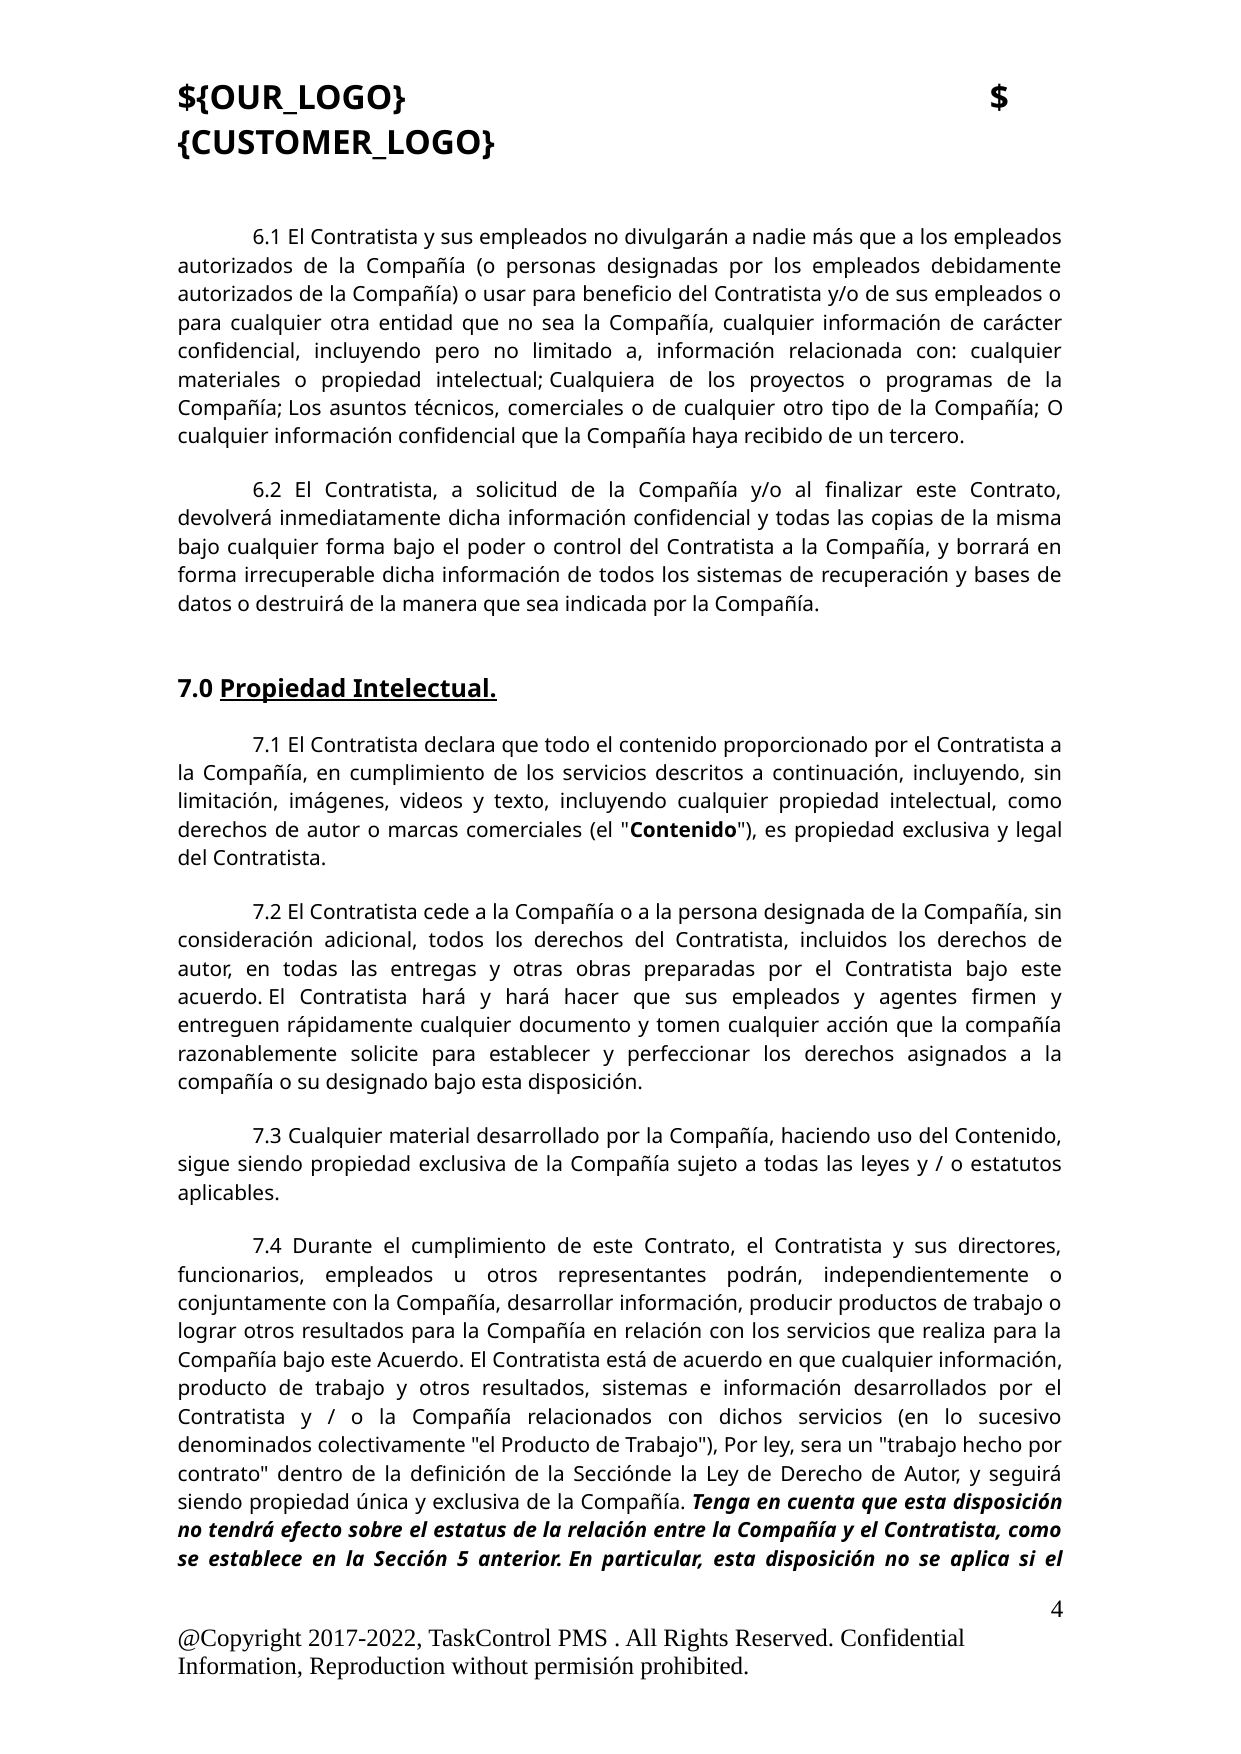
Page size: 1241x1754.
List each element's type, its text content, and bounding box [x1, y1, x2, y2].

text 7.1 El Contratista declara que todo el contenido proporcionado por el Contratista a la Compañía, en cumplimiento de los servicios descritos a continuación, incluyendo, sin limitación, imágenes, videos y texto, incluyendo cualquier propiedad intelectual, como derechos de autor o marcas comerciales (el "Contenido"), es propiedad exclusiva y legal del Contratista. [177, 730, 1063, 872]
text 7.0 Propiedad Intelectual. [177, 642, 1063, 705]
text 6.2 El Contratista, a solicitud de la Compañía y/o al finalizar este Contrato, devolverá inmediatamente dicha información confidencial y todas las copias de la misma bajo cualquier forma bajo el poder o control del Contratista a la Compañía, y borrará en forma irrecuperable dicha información de todos los sistemas de recuperación y bases de datos o destruirá de la manera que sea indicada por la Compañía. [177, 475, 1063, 617]
text 6.1 El Contratista y sus empleados no divulgarán a nadie más que a los empleados autorizados de la Compañía (o personas designadas por los empleados debidamente autorizados de la Compañía) o usar para beneficio del Contratista y/o de sus empleados o para cualquier otra entidad que no sea la Compañía, cualquier información de carácter confidencial, incluyendo pero no limitado a, información relacionada con: cualquier materiales o propiedad intelectual; Cualquiera de los proyectos o programas de la Compañía; Los asuntos técnicos, comerciales o de cualquier otro tipo de la Compañía; O cualquier información confidencial que la Compañía haya recibido de un tercero. [177, 222, 1063, 450]
text 7.2 El Contratista cede a la Compañía o a la persona designada de la Compañía, sin consideración adicional, todos los derechos del Contratista, incluidos los derechos de autor, en todas las entregas y otras obras preparadas por el Contratista bajo este acuerdo. El Contratista hará y hará hacer que sus empleados y agentes firmen y entreguen rápidamente cualquier documento y tomen cualquier acción que la compañía razonablemente solicite para establecer y perfeccionar los derechos asignados a la compañía o su designado bajo esta disposición. [177, 897, 1063, 1096]
text 7.4 Durante el cumplimiento de este Contrato, el Contratista y sus directores, funcionarios, empleados u otros representantes podrán, independientemente o conjuntamente con la Compañía, desarrollar información, producir productos de trabajo o lograr otros resultados para la Compañía en relación con los servicios que realiza para la Compañía bajo este Acuerdo. El Contratista está de acuerdo en que cualquier información, producto de trabajo y otros resultados, sistemas e información desarrollados por el Contratista y / o la Compañía relacionados con dichos servicios (en lo sucesivo denominados colectivamente "el Producto de Trabajo"), Por ley, sera un "trabajo hecho por contrato" dentro de la definición de la Secciónde la Ley de Derecho de Autor, y seguirá siendo propiedad única y exclusiva de la Compañía. Tenga en cuenta que esta disposición no tendrá efecto sobre el estatus de la relación entre la Compañía y el Contratista, como se establece en la Sección 5 anterior. En particular, esta disposición no se aplica si el [177, 1231, 1063, 1572]
text 7.3 Cualquier material desarrollado por la Compañía, haciendo uso del Contenido, sigue siendo propiedad exclusiva de la Compañía sujeto a todas las leyes y / o estatutos aplicables. [177, 1121, 1063, 1206]
